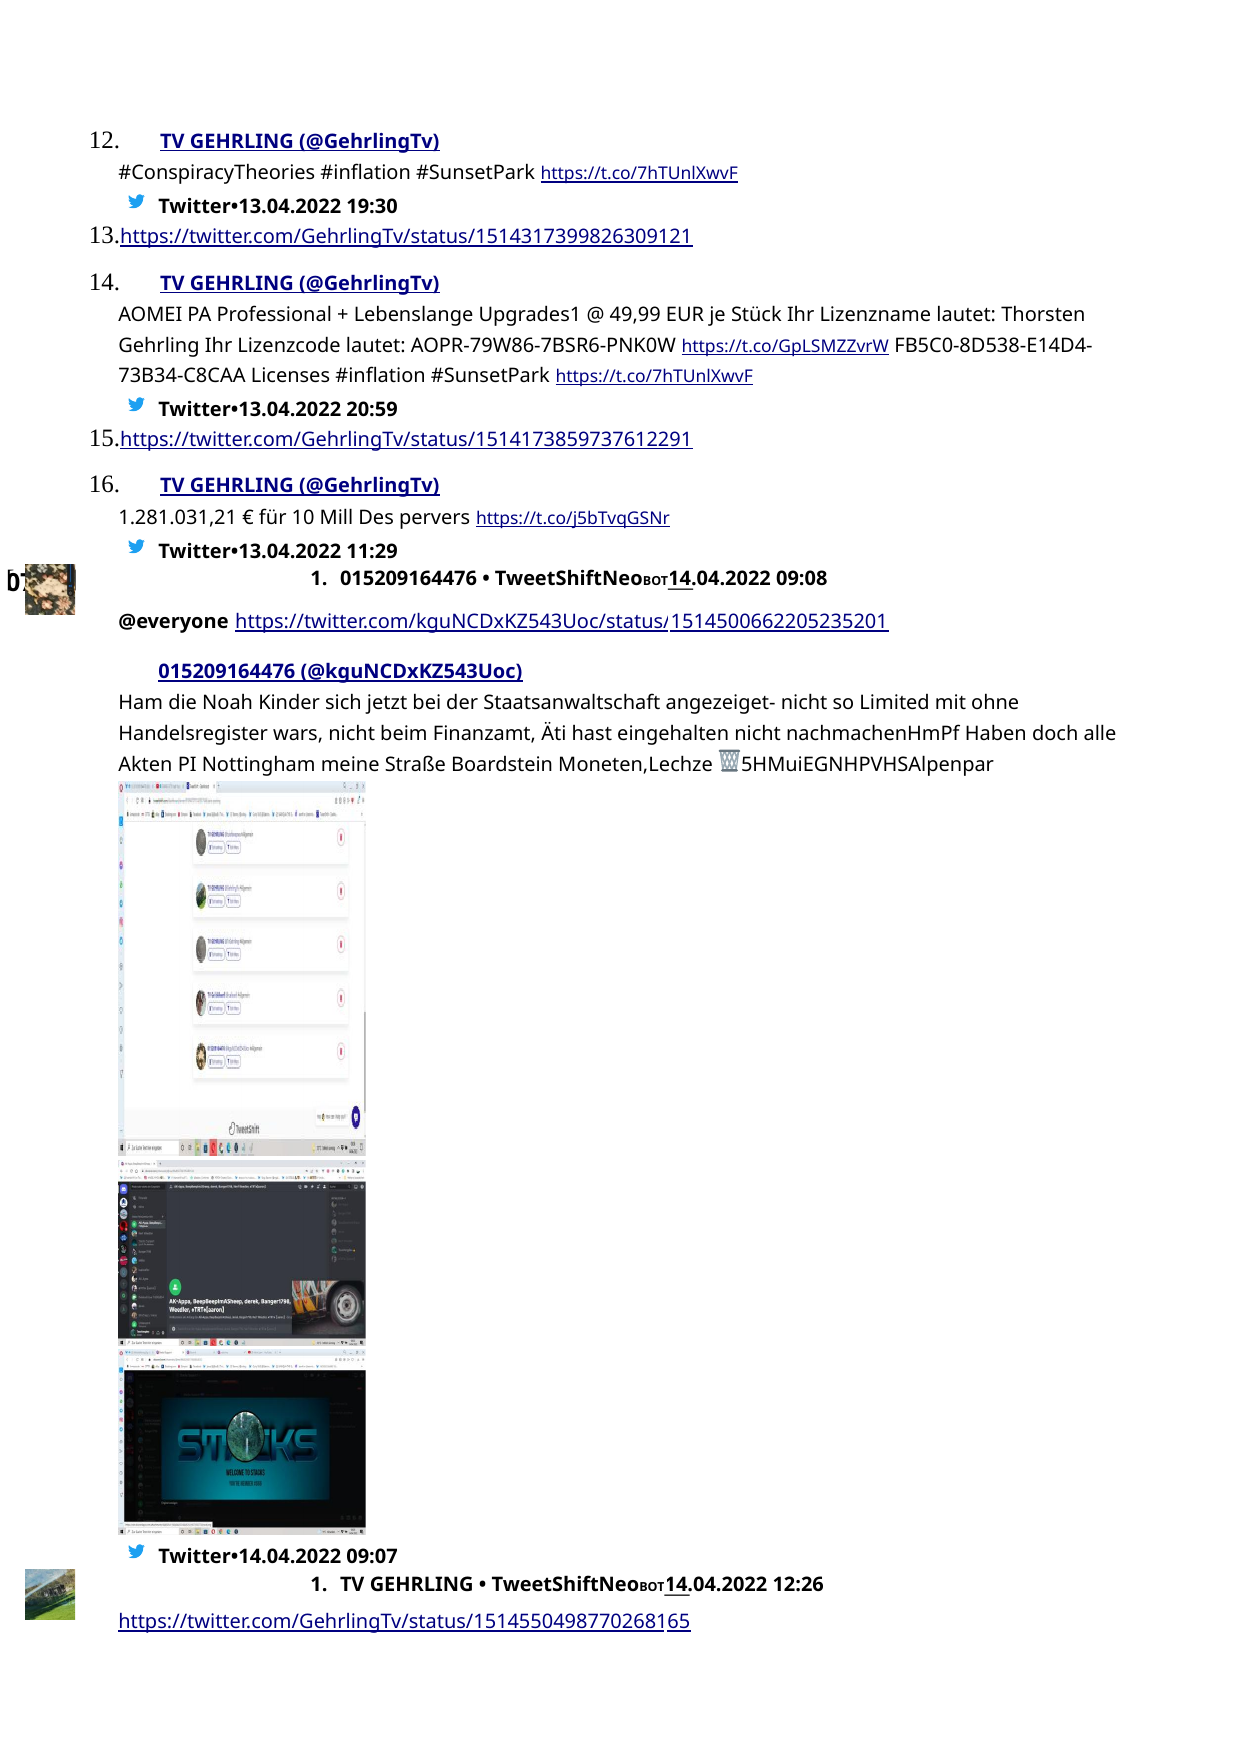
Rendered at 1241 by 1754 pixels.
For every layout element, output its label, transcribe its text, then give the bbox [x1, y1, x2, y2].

subtitle 015209164476 • TweetShiftNeoBOT14.04.2022 09:08 [310, 564, 1122, 592]
list TV GEHRLING (@GehrlingTv) [118, 463, 1122, 499]
list https://twitter.com/GehrlingTv/status/1514173859737612291 [118, 423, 1122, 452]
list https://twitter.com/GehrlingTv/status/1514550498770268165 [118, 1607, 664, 1630]
list @everyone https://twitter.com/kguNCDxKZ543Uoc/status/1514500662205235201 [118, 602, 1122, 636]
picture [118, 1349, 366, 1535]
picture [118, 781, 366, 1156]
picture [123, 1538, 149, 1564]
list https://twitter.com/GehrlingTv/status/1514317399826309121 [118, 220, 1122, 249]
subtitle TV GEHRLING • TweetShiftNeoBOT14.04.2022 12:26 [310, 1570, 1122, 1597]
list 07:46 [0, 564, 25, 598]
picture [123, 188, 149, 214]
list Ham die Noah Kinder sich jetzt bei der Staatsanwaltschaft angezeiget- nicht so Limited mit ohne Handelsregister wars, nicht beim Finanzamt, Äti hast eingehalten nicht nachmachenHmPf Haben doch alle Akten PI Nottingham meine Straße Boardstein Moneten,Lechze 5HMuiEGNHPVHSAlpenpar [118, 688, 1122, 778]
list 1.281.031,21 € für 10 Mill Des pervers https://t.co/j5bTvqGSNr [118, 503, 1122, 530]
picture [123, 391, 149, 417]
list Twitter•14.04.2022 09:07 [123, 1539, 1117, 1570]
list TV GEHRLING (@GehrlingTv) [118, 118, 1122, 154]
picture [25, 1569, 75, 1620]
list Twitter•13.04.2022 19:30 [123, 189, 1117, 220]
list https://twitter.com/GehrlingTv/status/1514550498770268165 [667, 1607, 1122, 1634]
picture [25, 564, 75, 615]
list AOMEI PA Professional + Lebenslange Upgrades1 @ 49,99 EUR je Stück Ihr Lizenzname lautet: Thorsten Gehrling Ihr Lizenzcode lautet: AOPR-79W86-7BSR6-PNK0W https://t.co/GpLSMZZvrW FB5C0-8D538-E14D4-73B34-C8CAA Licenses #inflation #SunsetPark https://t.co/7hTUnlXwvF [118, 300, 1122, 388]
picture [123, 533, 149, 559]
list #ConspiracyTheories #inflation #SunsetPark https://t.co/7hTUnlXwvF [118, 158, 1122, 186]
list 015209164476 (@kguNCDxKZ543Uoc) [118, 648, 1122, 684]
picture [118, 1160, 366, 1346]
list Twitter•13.04.2022 20:59 [123, 392, 1117, 423]
list TV GEHRLING (@GehrlingTv) [118, 260, 1122, 296]
list Twitter•13.04.2022 11:29 [123, 533, 1117, 564]
